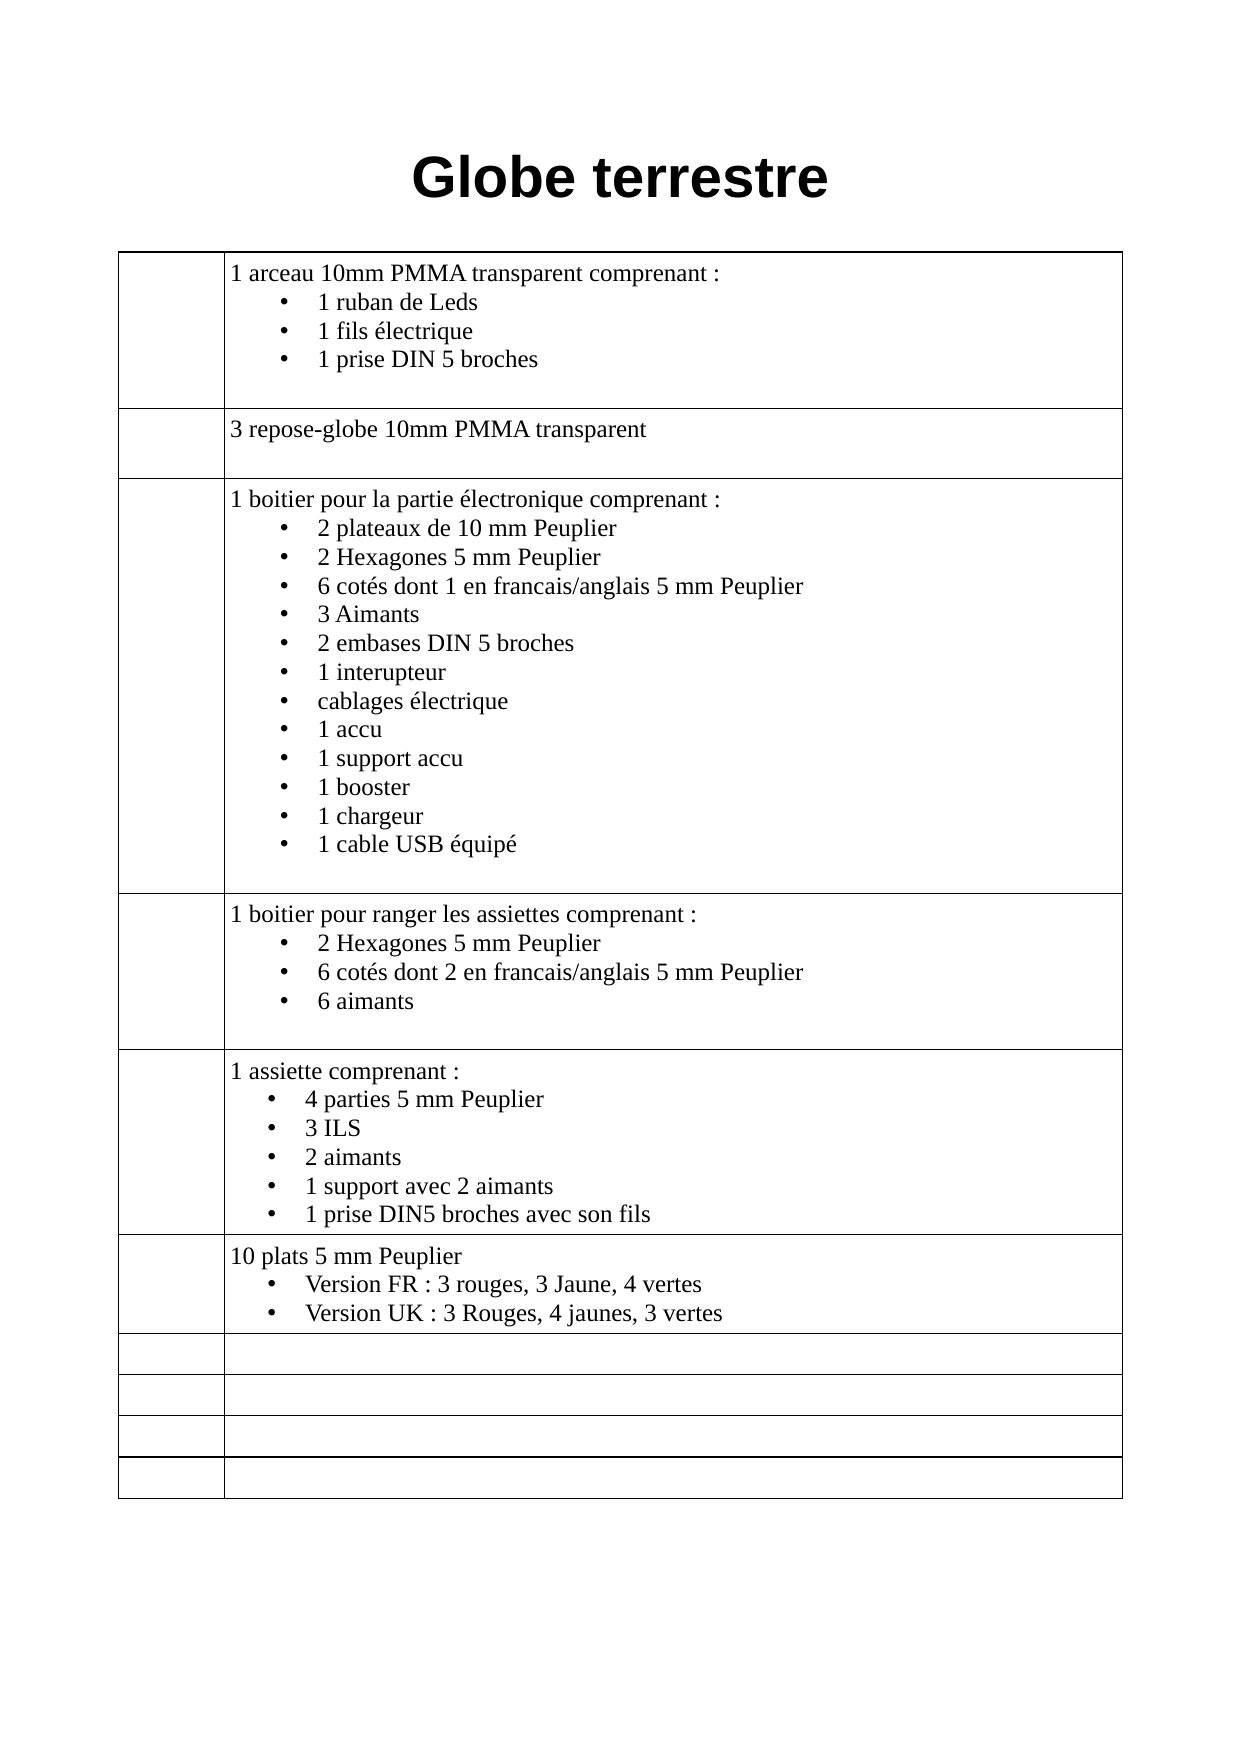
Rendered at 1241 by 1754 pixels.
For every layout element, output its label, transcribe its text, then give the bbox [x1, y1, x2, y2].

table_cell 1 assiette comprenant : 4 parties 5 mm Peuplier 3 ILS 2 aimants 1 support avec 2 aimants 1 prise DIN5 broches avec son fils [225, 1050, 1122, 1234]
table_cell [225, 1375, 1122, 1415]
table_header [119, 253, 224, 408]
table_cell [119, 1235, 224, 1333]
table_cell [119, 1050, 224, 1234]
table_cell [225, 1416, 1122, 1456]
table_cell [119, 479, 224, 893]
table_cell 10 plats 5 mm Peuplier Version FR : 3 rouges, 3 Jaune, 4 vertes Version UK : 3 Rouges, 4 jaunes, 3 vertes [225, 1235, 1122, 1333]
table_cell 3 repose-globe 10mm PMMA transparent [225, 409, 1122, 478]
table_cell [119, 1334, 224, 1374]
table_cell [119, 894, 224, 1049]
table_cell [225, 1458, 1122, 1498]
table_header 1 arceau 10mm PMMA transparent comprenant : 1 ruban de Leds 1 fils électrique 1 prise DIN 5 broches [225, 253, 1122, 408]
table_cell 1 boitier pour la partie électronique comprenant : 2 plateaux de 10 mm Peuplier 2 Hexagones 5 mm Peuplier 6 cotés dont 1 en francais/anglais 5 mm Peuplier 3 Aimants 2 embases DIN 5 broches 1 interupteur cablages électrique 1 accu 1 support accu 1 booster 1 chargeur 1 cable USB équipé [225, 479, 1122, 893]
table_cell [119, 409, 224, 478]
table_cell [119, 1416, 224, 1456]
table_cell 1 boitier pour ranger les assiettes comprenant : 2 Hexagones 5 mm Peuplier 6 cotés dont 2 en francais/anglais 5 mm Peuplier 6 aimants [225, 894, 1122, 1049]
title Globe terrestre [118, 143, 1122, 210]
table_cell [119, 1458, 224, 1498]
table_cell [119, 1375, 224, 1415]
table_cell [225, 1334, 1122, 1374]
